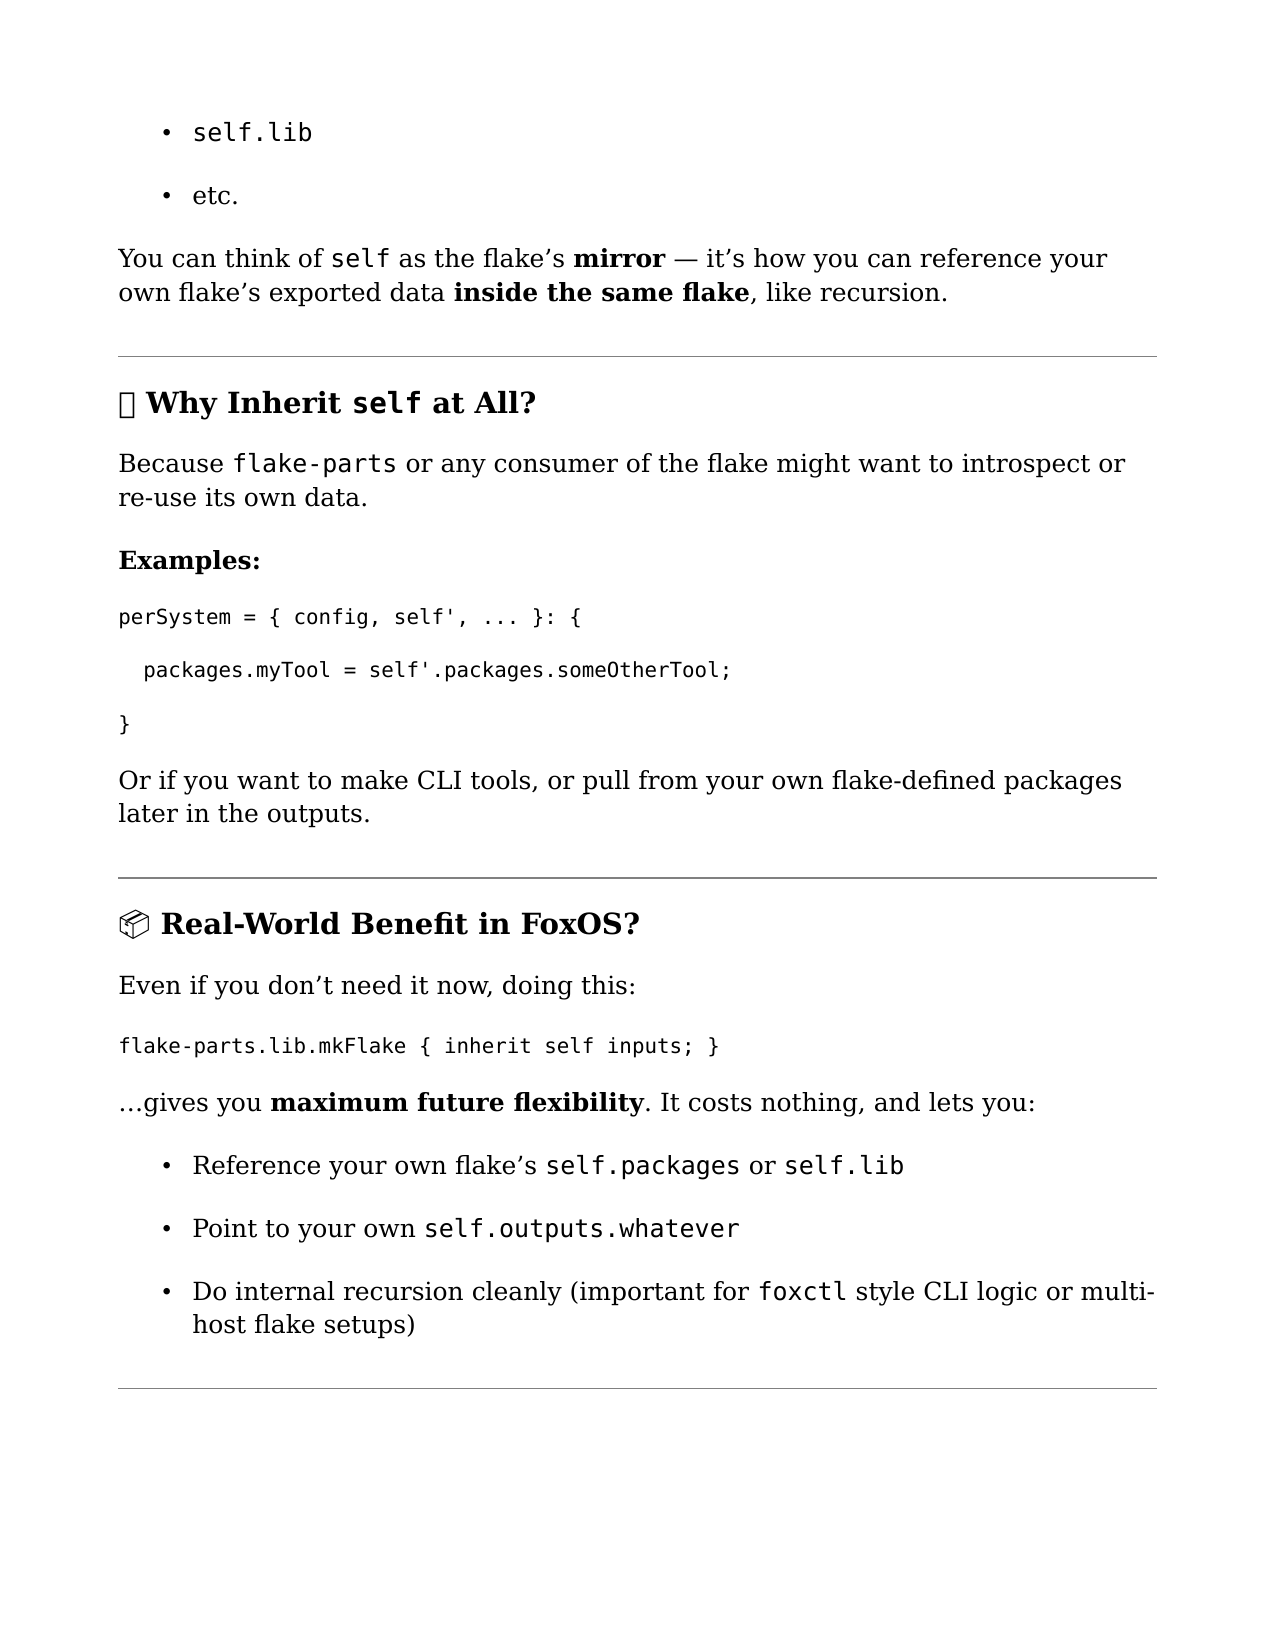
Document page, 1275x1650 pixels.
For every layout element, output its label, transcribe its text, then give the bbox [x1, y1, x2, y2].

text flake-parts.lib.mkFlake { inherit self inputs; } [118, 1034, 1157, 1058]
text Or if you want to make CLI tools, or pull from your own flake-defined packages later in the outputs. [118, 766, 1157, 829]
list Do internal recursion cleanly (important for foxctl style CLI logic or multi-host flake setups) [162, 1277, 1157, 1339]
list Reference your own flake’s self.packages or self.lib [162, 1151, 1157, 1180]
text Because flake-parts or any consumer of the flake might want to introspect or re-use its own data. [118, 449, 1157, 512]
subtitle 🧠 Why Inherit self at All? [118, 386, 1157, 420]
text …gives you maximum future flexibility. It costs nothing, and lets you: [118, 1088, 1157, 1117]
subtitle Examples: [118, 546, 1157, 575]
list etc. [162, 181, 1157, 210]
list self.lib [162, 118, 1157, 147]
text packages.myTool = self'.packages.someOtherTool; [118, 658, 1157, 683]
list Point to your own self.outputs.whatever [162, 1214, 1157, 1243]
text You can think of self as the flake’s mirror — it’s how you can reference your own flake’s exported data inside the same flake, like recursion. [118, 244, 1157, 307]
subtitle 📦 Real-World Benefit in FoxOS? [118, 907, 1157, 941]
text perSystem = { config, self', ... }: { [118, 605, 1157, 629]
text Even if you don’t need it now, doing this: [118, 971, 1157, 1000]
text } [118, 712, 1157, 737]
